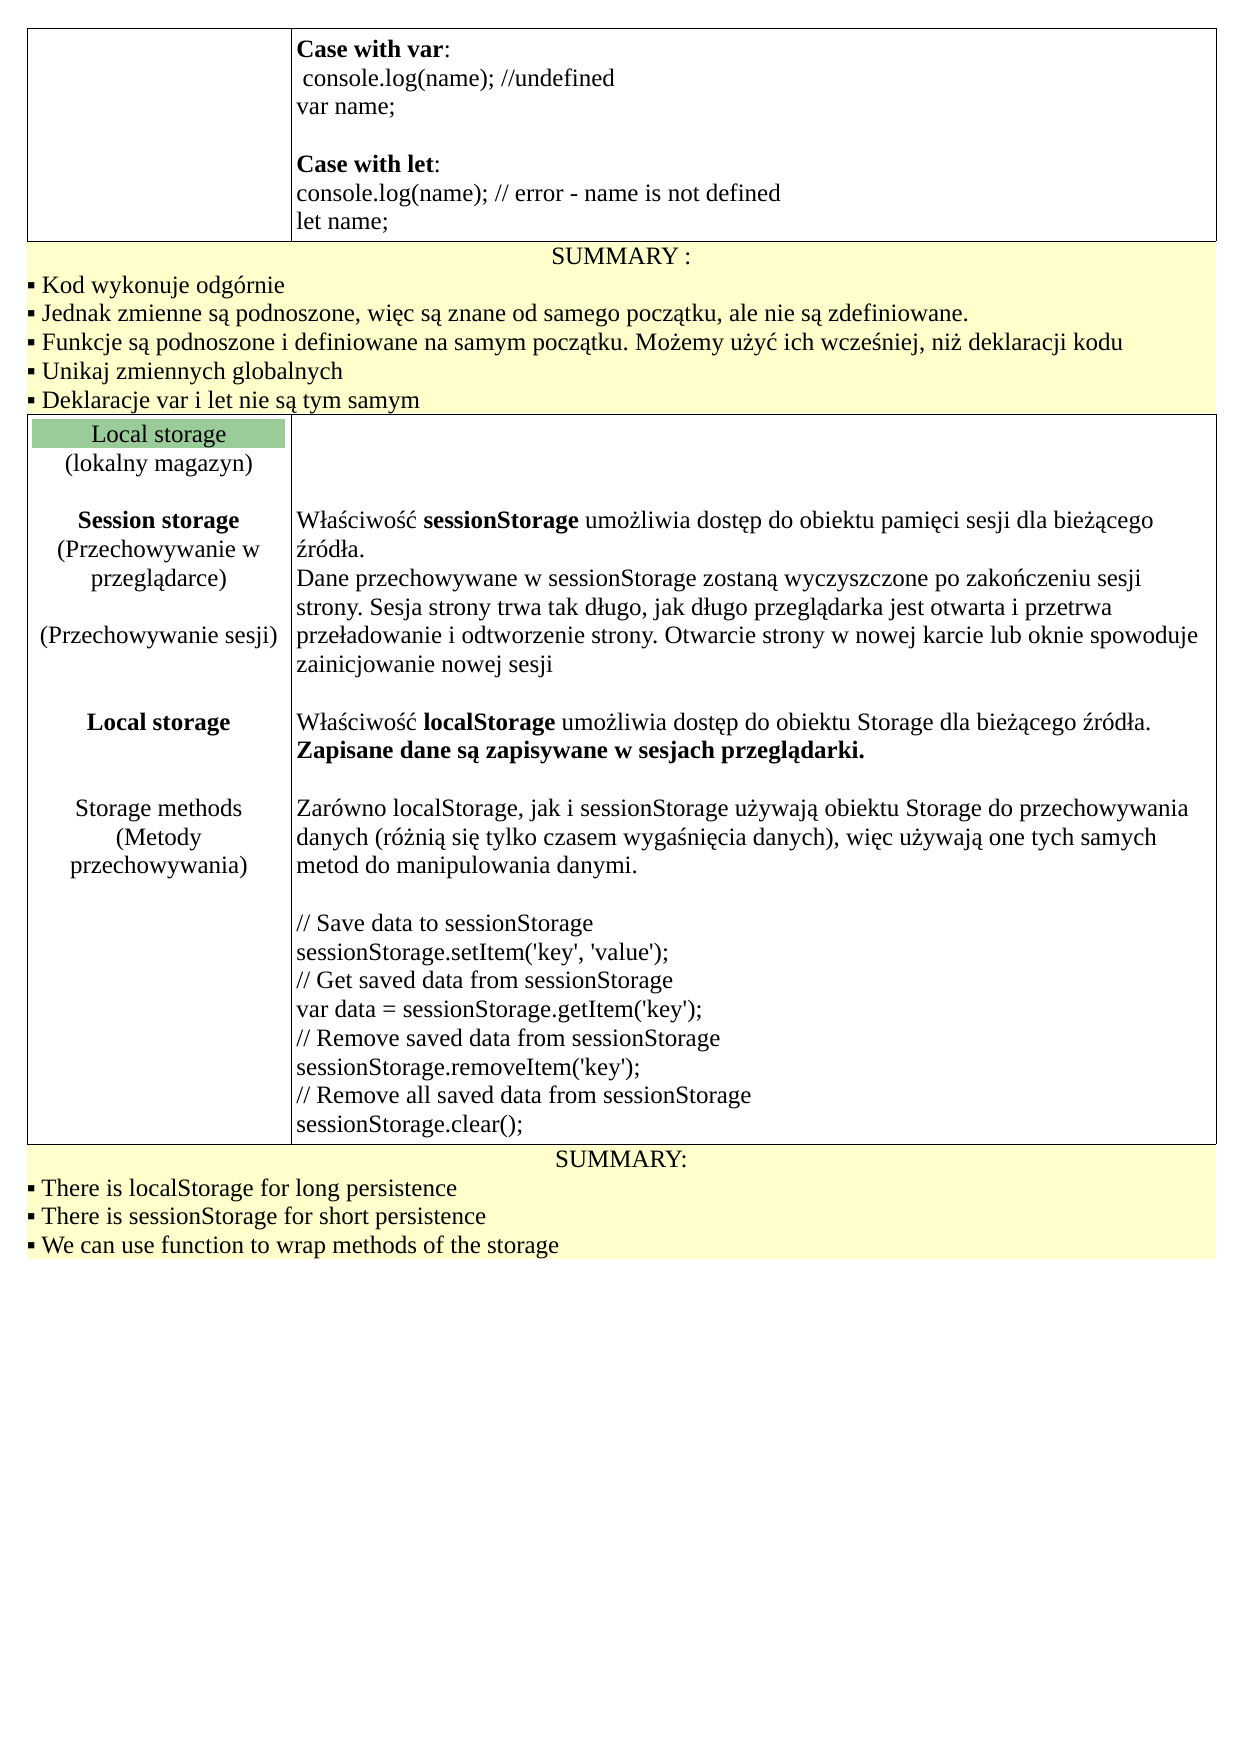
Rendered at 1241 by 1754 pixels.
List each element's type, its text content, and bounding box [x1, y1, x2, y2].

text ▪ Deklaracje var i let nie są tym samym [27, 385, 1216, 413]
text ▪ Unikaj zmiennych globalnych [27, 356, 1216, 385]
text SUMMARY: [27, 1145, 1216, 1173]
text ▪ We can use function to wrap methods of the storage [27, 1230, 1216, 1259]
table_header Local storage (lokalny magazyn) Session storage (Przechowywanie w przeglądarce) (Przechowywanie sesji) Local storage Storage methods (Metody przechowywania) [28, 415, 291, 1144]
text ▪ Jednak zmienne są podnoszone, więc są znane od samego początku, ale nie są zdefiniowane. [27, 298, 1216, 327]
text SUMMARY : [27, 242, 1216, 270]
text ▪ Funkcje są podnoszone i definiowane na samym początku. Możemy użyć ich wcześniej, niż deklaracji kodu [27, 327, 1216, 356]
table_header [28, 29, 291, 241]
table_header Właściwość sessionStorage umożliwia dostęp do obiektu pamięci sesji dla bieżącego źródła. Dane przechowywane w sessionStorage zostaną wyczyszczone po zakończeniu sesji strony. Sesja strony trwa tak długo, jak długo przeglądarka jest otwarta i przetrwa przeładowanie i odtworzenie strony. Otwarcie strony w nowej karcie lub oknie spowoduje zainicjowanie nowej sesji Właściwość localStorage umożliwia dostęp do obiektu Storage dla bieżącego źródła. Zapisane dane są zapisywane w sesjach przeglądarki. Zarówno localStorage, jak i sessionStorage używają obiektu Storage do przechowywania danych (różnią się tylko czasem wygaśnięcia danych), więc używają one tych samych metod do manipulowania danymi. // Save data to sessionStorage sessionStorage.setItem('key', 'value'); // Get saved data from sessionStorage var data = sessionStorage.getItem('key'); // Remove saved data from sessionStorage sessionStorage.removeItem('key'); // Remove all saved data from sessionStorage sessionStorage.clear(); [292, 415, 1216, 1144]
text ▪ Kod wykonuje odgórnie [27, 270, 1216, 298]
table_header Case with var: console.log(name); //undefined var name; Case with let: console.log(name); // error - name is not defined let name; [292, 29, 1216, 241]
text ▪ There is localStorage for long persistence [27, 1173, 1216, 1201]
text ▪ There is sessionStorage for short persistence [27, 1201, 1216, 1230]
